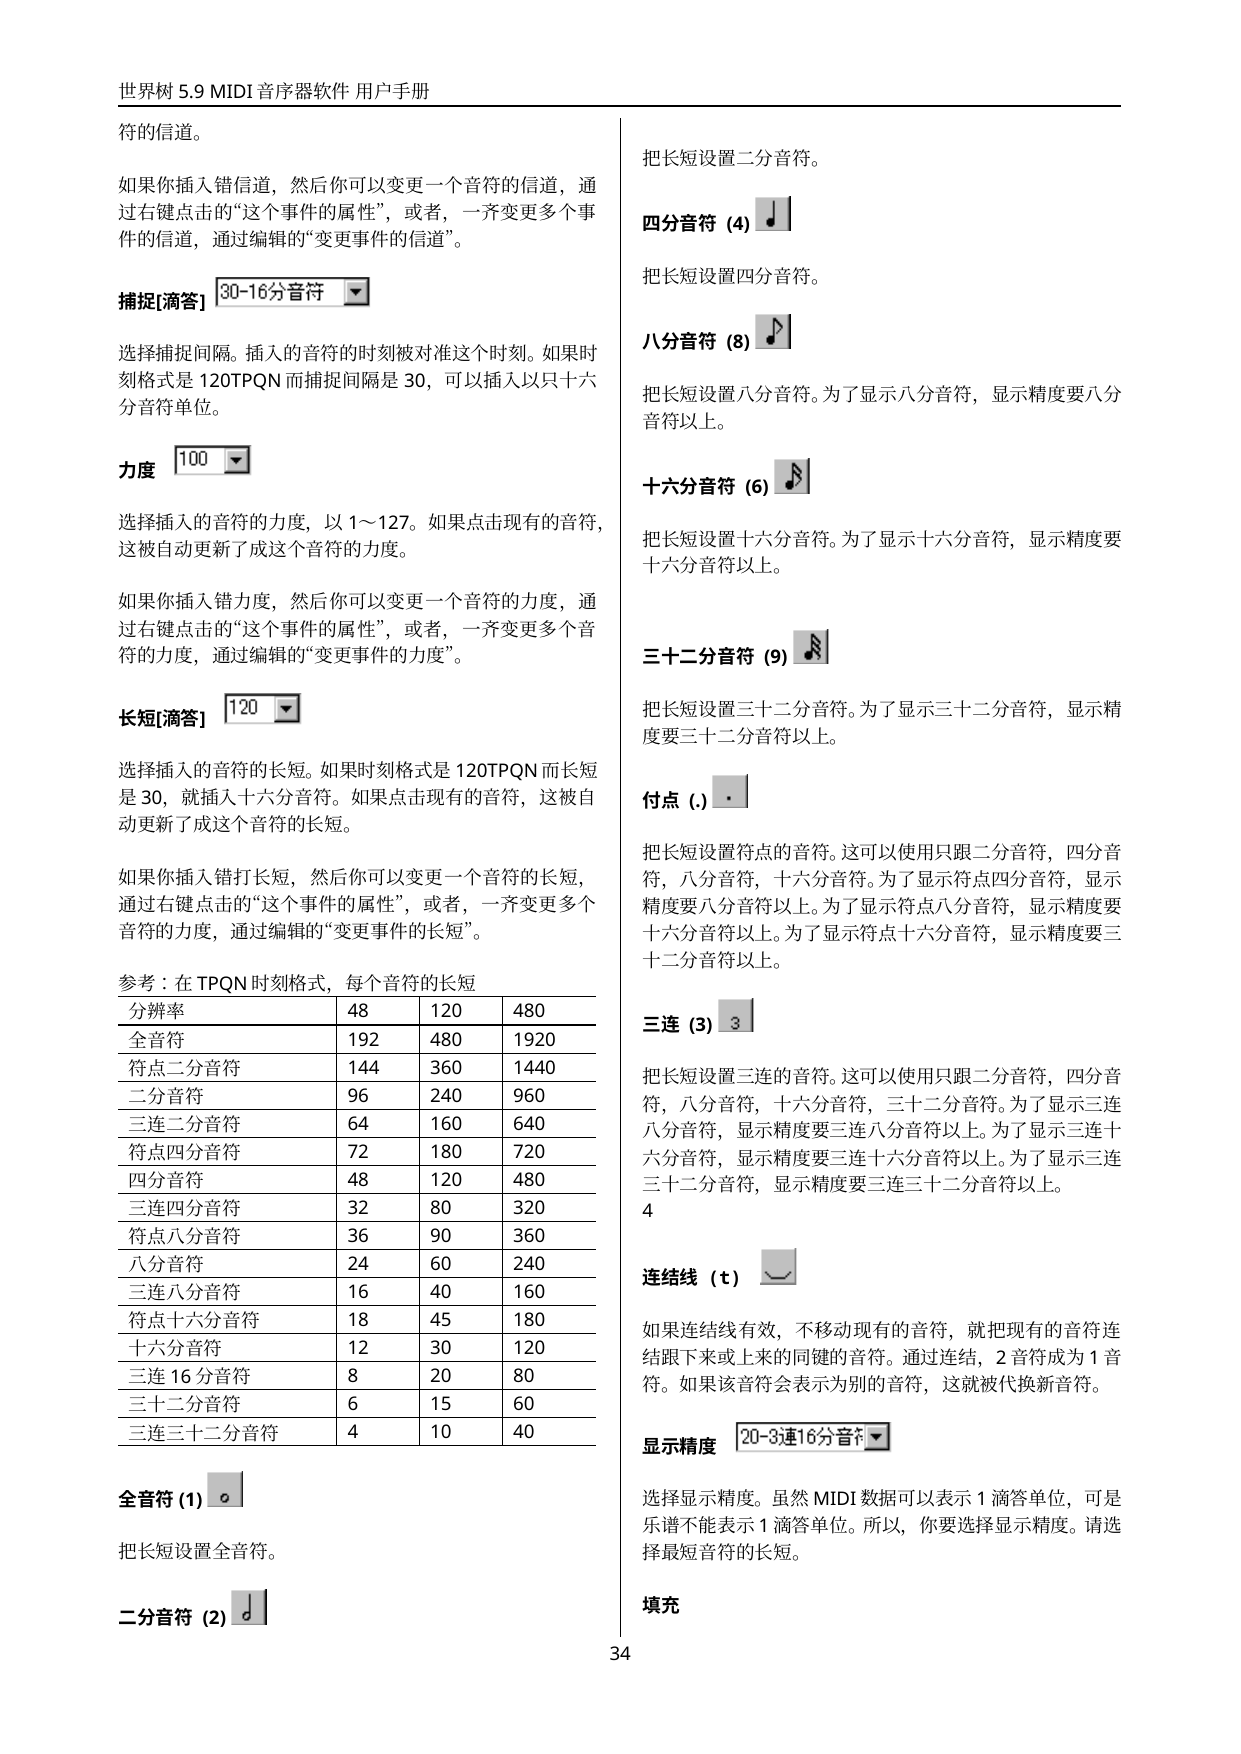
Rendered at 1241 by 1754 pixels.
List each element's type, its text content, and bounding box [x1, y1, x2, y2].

table_cell 24 [337, 1250, 419, 1277]
table_cell 240 [503, 1250, 596, 1277]
picture [735, 1422, 893, 1454]
table_cell 符点二分音符 [118, 1054, 336, 1081]
table_cell 二分音符 [118, 1082, 336, 1109]
table_cell 三连二分音符 [118, 1110, 336, 1137]
table_header 分辨率 [118, 997, 336, 1024]
text 力度 [118, 446, 598, 482]
text 选择捕捉间隔。插入的音符的时刻被对准这个时刻。如果时刻格式是120TPQN而捕捉间隔是30，可以插入以只十六分音符单位。 [118, 339, 598, 420]
table_cell 480 [503, 1166, 596, 1193]
text 4 [642, 1197, 1122, 1223]
table_cell 192 [337, 1026, 419, 1053]
text 选择插入的音符的长短。如果时刻格式是120TPQN而长短是30，就插入十六分音符。如果点击现有的音符，这被自动更新了成这个音符的长短。 [118, 756, 598, 837]
text 全音符 (1) [118, 1472, 598, 1512]
table_cell 32 [337, 1194, 419, 1221]
table_cell 360 [420, 1054, 502, 1081]
table_header 120 [420, 997, 502, 1024]
text 填充 [642, 1591, 1122, 1618]
text 如果你插入错力度，然后你可以变更一个音符的力度，通过右键点击的“这个事件的属性”，或者，一齐变更多个音符的力度，通过编辑的“变更事件的力度”。 [118, 587, 598, 668]
text 把长短设置二分音符。 [642, 144, 1122, 171]
table_cell 160 [503, 1278, 596, 1305]
text 长短[滴答] [118, 694, 598, 731]
text 十六分音符 (6) [642, 459, 1122, 499]
table_cell 180 [503, 1306, 596, 1333]
table_cell 12 [337, 1334, 419, 1361]
table_cell 1920 [503, 1026, 596, 1053]
table_cell 40 [503, 1418, 596, 1445]
table_header 48 [337, 997, 419, 1024]
table_cell 80 [503, 1362, 596, 1389]
table_cell 360 [503, 1222, 596, 1249]
table_cell 320 [503, 1194, 596, 1221]
table_cell 48 [337, 1166, 419, 1193]
table_cell 符点四分音符 [118, 1138, 336, 1165]
table_cell 8 [337, 1362, 419, 1389]
text 三连 (3) [642, 998, 1122, 1037]
table_cell 240 [420, 1082, 502, 1109]
table_cell 80 [420, 1194, 502, 1221]
table_cell 96 [337, 1082, 419, 1109]
table_cell 720 [503, 1138, 596, 1165]
text 如果连结线有效，不移动现有的音符，就把现有的音符连结跟下来或上来的同键的音符。通过连结，2音符成为1音符。如果该音符会表示为别的音符，这就被代换新音符。 [642, 1316, 1122, 1397]
table_cell 72 [337, 1138, 419, 1165]
table_cell 120 [420, 1166, 502, 1193]
table_cell 36 [337, 1222, 419, 1249]
text 八分音符 (8) [642, 314, 1122, 354]
text 如果你插入错信道，然后你可以变更一个音符的信道，通过右键点击的“这个事件的属性”，或者，一齐变更多个事件的信道，通过编辑的“变更事件的信道”。 [118, 171, 598, 252]
text 付点 (.) [642, 774, 1122, 813]
text 把长短设置符点的音符。这可以使用只跟二分音符，四分音符，八分音符，十六分音符。为了显示符点四分音符，显示精度要八分音符以上。为了显示符点八分音符，显示精度要十六分音符以上。为了显示符点十六分音符，显示精度要三十二分音符以上。 [642, 838, 1122, 973]
text 把长短设置十六分音符。为了显示十六分音符，显示精度要十六分音符以上。 [642, 524, 1122, 578]
text 捕捉[滴答] [118, 277, 598, 314]
text 参考：在TPQN时刻格式，每个音符的长短 [118, 969, 598, 996]
text 把长短设置全音符。 [118, 1537, 598, 1564]
table_cell 120 [503, 1334, 596, 1361]
table_cell 十六分音符 [118, 1334, 336, 1361]
text 把长短设置四分音符。 [642, 262, 1122, 288]
table_cell 16 [337, 1278, 419, 1305]
table_cell 4 [337, 1418, 419, 1445]
table_cell 6 [337, 1390, 419, 1417]
table_cell 20 [420, 1362, 502, 1389]
table_cell 60 [420, 1250, 502, 1277]
table_cell 160 [420, 1110, 502, 1137]
table_cell 1440 [503, 1054, 596, 1081]
table_cell 三连16分音符 [118, 1362, 336, 1389]
table_cell 三连三十二分音符 [118, 1418, 336, 1445]
table_cell 10 [420, 1418, 502, 1445]
table_cell 符点八分音符 [118, 1222, 336, 1249]
table_cell 四分音符 [118, 1166, 336, 1193]
text 四分音符 (4) [642, 196, 1122, 236]
table_cell 三连四分音符 [118, 1194, 336, 1221]
text 把长短设置三连的音符。这可以使用只跟二分音符，四分音符，八分音符，十六分音符，三十二分音符。为了显示三连八分音符，显示精度要三连八分音符以上。为了显示三连十六分音符，显示精度要三连十六分音符以上。为了显示三连三十二分音符，显示精度要三连三十二分音符以上。 [642, 1062, 1122, 1197]
text 显示精度 [642, 1422, 1122, 1459]
picture [215, 277, 371, 309]
table_cell 64 [337, 1110, 419, 1137]
table_cell 40 [420, 1278, 502, 1305]
table_cell 90 [420, 1222, 502, 1249]
text 如果你插入错打长短，然后你可以变更一个音符的长短，通过右键点击的“这个事件的属性”，或者，一齐变更多个音符的力度，通过编辑的“变更事件的长短”。 [118, 862, 598, 943]
table_cell 三连八分音符 [118, 1278, 336, 1305]
table_cell 180 [420, 1138, 502, 1165]
table_cell 八分音符 [118, 1250, 336, 1277]
table_cell 18 [337, 1306, 419, 1333]
table_cell 60 [503, 1390, 596, 1417]
text 选择显示精度。虽然MIDI数据可以表示1滴答单位，可是乐谱不能表示1滴答单位。所以，你要选择显示精度。请选择最短音符的长短。 [642, 1484, 1122, 1565]
picture [760, 1248, 797, 1285]
text 把长短设置八分音符。为了显示八分音符，显示精度要八分音符以上。 [642, 379, 1122, 433]
text 连结线 (t) [642, 1248, 1122, 1290]
text 三十二分音符 (9) [642, 629, 1122, 669]
table_cell 全音符 [118, 1026, 336, 1053]
table_cell 960 [503, 1082, 596, 1109]
table_cell 640 [503, 1110, 596, 1137]
text 二分音符 (2) [118, 1590, 598, 1630]
picture [224, 693, 303, 726]
table_header 480 [503, 997, 596, 1024]
text 把长短设置三十二分音符。为了显示三十二分音符，显示精度要三十二分音符以上。 [642, 695, 1122, 749]
text 符的信道。 [118, 118, 598, 145]
table_cell 45 [420, 1306, 502, 1333]
table_cell 144 [337, 1054, 419, 1081]
table_cell 15 [420, 1390, 502, 1417]
table_cell 30 [420, 1334, 502, 1361]
text 选择插入的音符的力度，以1～127。如果点击现有的音符，这被自动更新了成这个音符的力度。 [118, 508, 598, 562]
table_cell 符点十六分音符 [118, 1306, 336, 1333]
picture [174, 445, 253, 477]
table_cell 三十二分音符 [118, 1390, 336, 1417]
table_cell 480 [420, 1026, 502, 1053]
